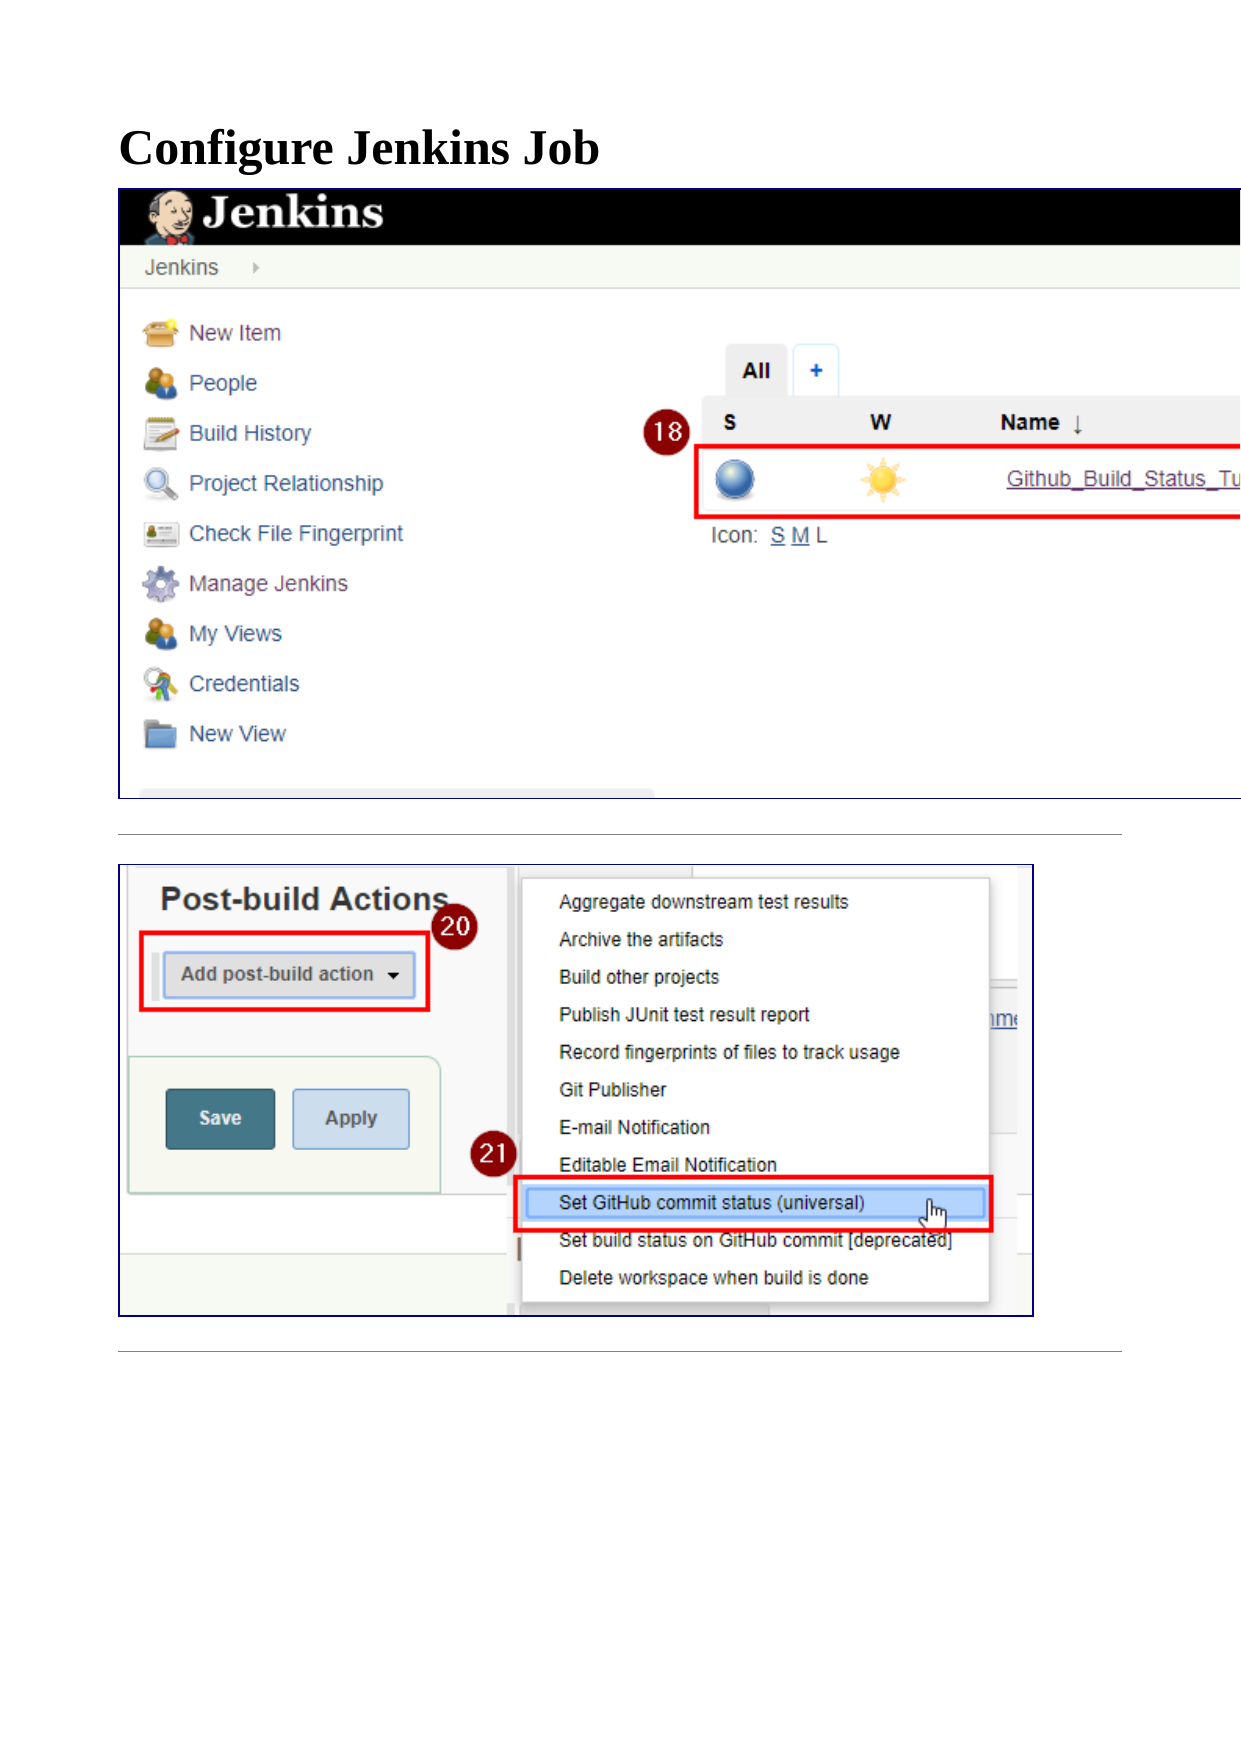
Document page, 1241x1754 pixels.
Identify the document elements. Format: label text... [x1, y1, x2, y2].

subtitle Configure Jenkins Job [118, 118, 1122, 176]
picture [120, 865, 1032, 1315]
picture [120, 190, 1241, 798]
